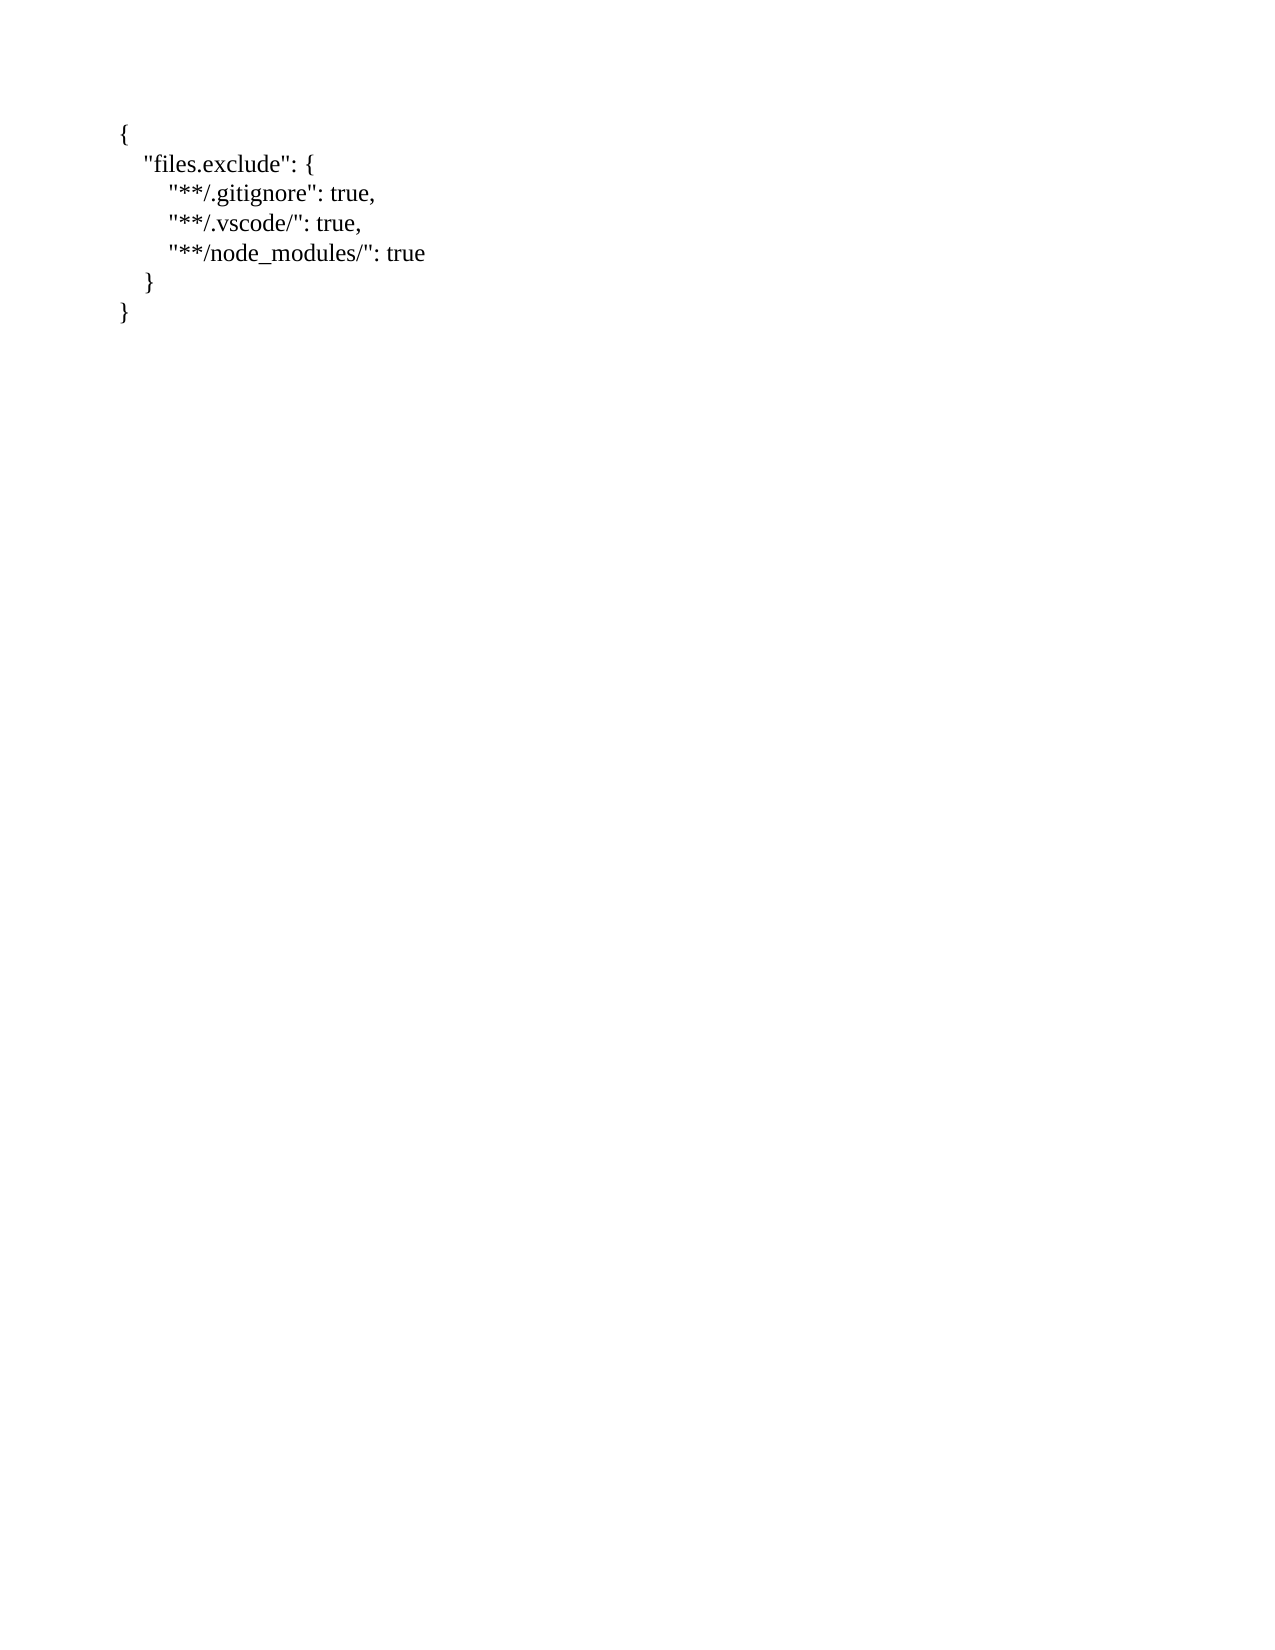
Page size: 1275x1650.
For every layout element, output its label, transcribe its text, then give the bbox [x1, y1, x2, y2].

text } [118, 267, 1157, 296]
text "files.exclude": { [118, 148, 1157, 177]
text } [118, 296, 1157, 326]
text "**/node_modules/": true [118, 237, 1157, 267]
text "**/.gitignore": true, [118, 177, 1157, 207]
text { [118, 118, 1157, 148]
text "**/.vscode/": true, [118, 207, 1157, 237]
